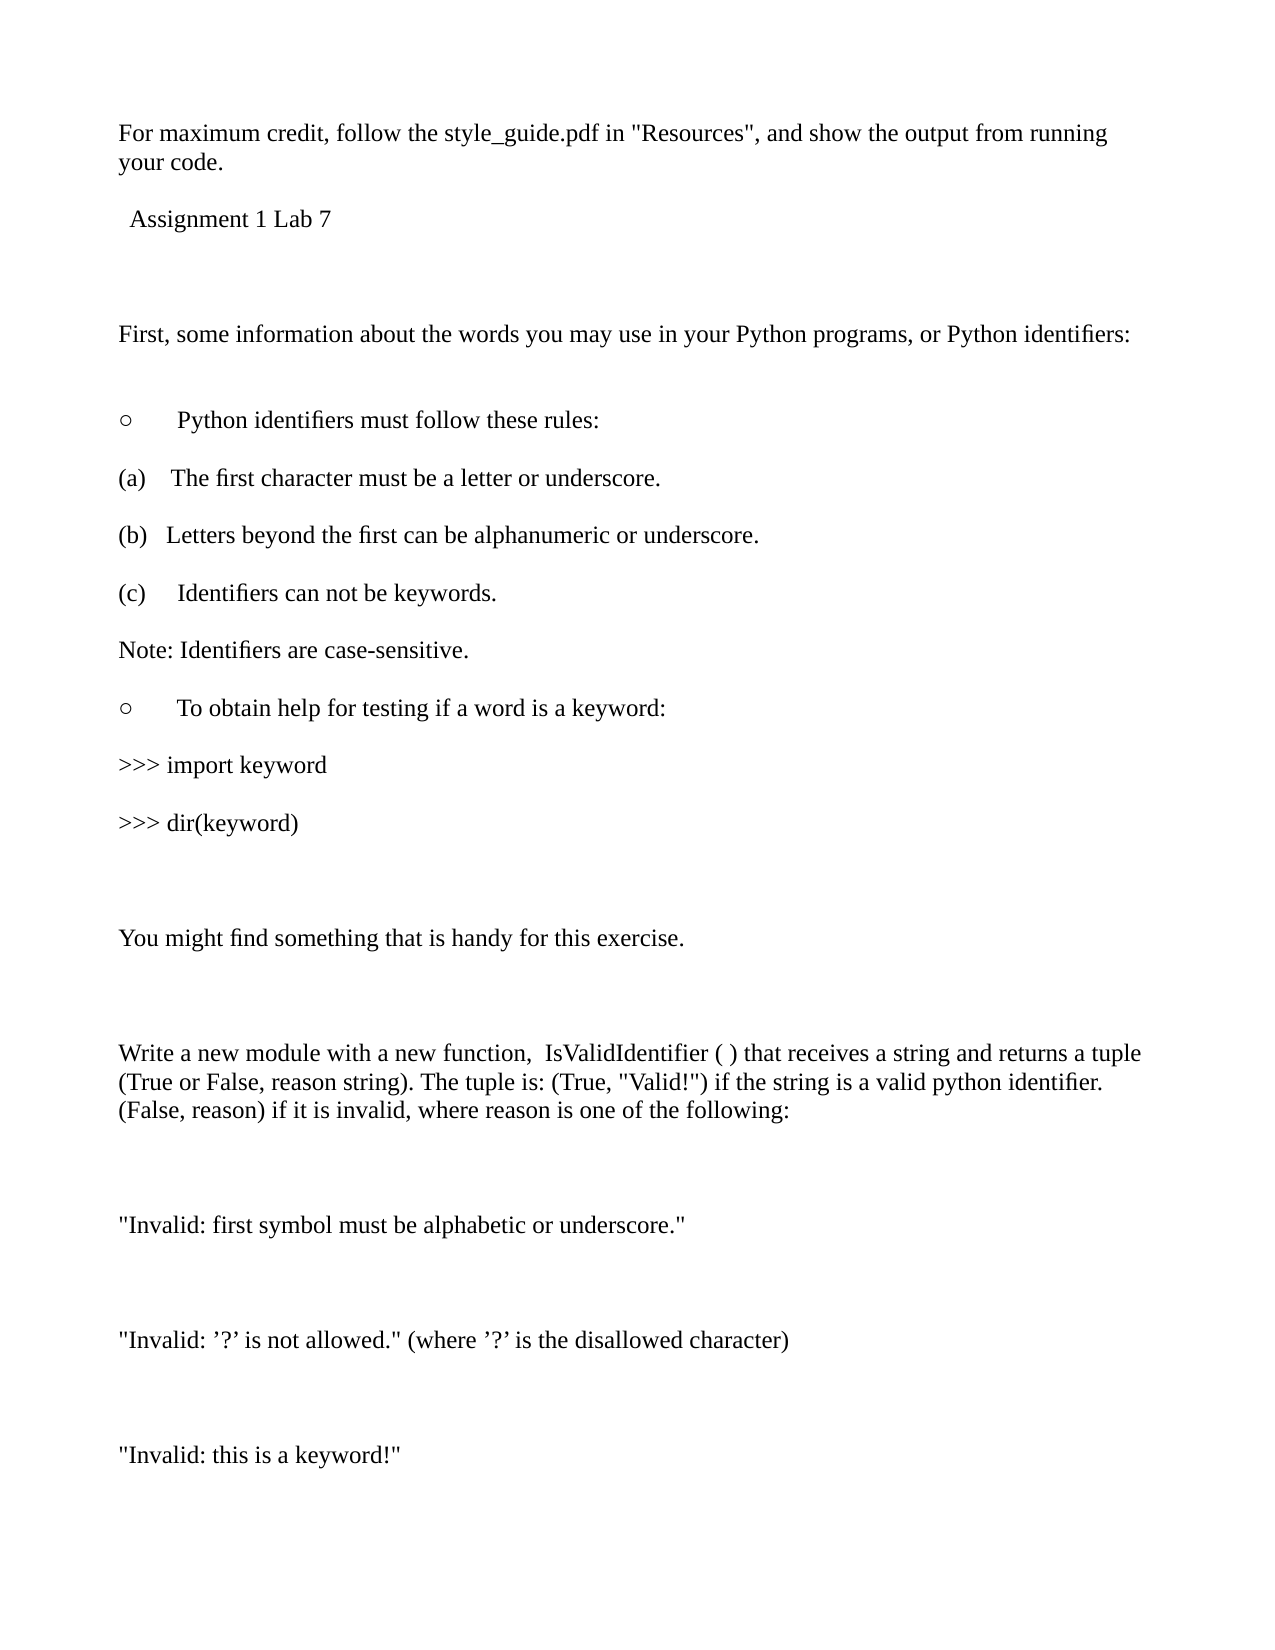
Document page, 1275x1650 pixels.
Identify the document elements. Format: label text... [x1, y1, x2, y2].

text Write a new module with a new function, IsValidIdentifier ( ) that receives a string and returns a tuple (True or False, reason string). The tuple is: (True, "Valid!") if the string is a valid python identiﬁer. (False, reason) if it is invalid, where reason is one of the following: [118, 1038, 1157, 1124]
text (c) Identiﬁers can not be keywords. [118, 578, 1157, 607]
text ○ To obtain help for testing if a word is a keyword: [118, 693, 1157, 722]
text "Invalid: this is a keyword!" [118, 1441, 1157, 1469]
text Assignment 1 Lab 7 [118, 204, 1157, 233]
text "Invalid: ’?’ is not allowed." (where ’?’ is the disallowed character) [118, 1326, 1157, 1354]
text (a) The ﬁrst character must be a letter or underscore. [118, 463, 1157, 492]
text First, some information about the words you may use in your Python programs, or Python identiﬁers: [118, 319, 1157, 348]
text ○ Python identiﬁers must follow these rules: [118, 406, 1157, 434]
text Note: Identiﬁers are case-sensitive. [118, 636, 1157, 664]
text For maximum credit, follow the style_guide.pdf in "Resources", and show the output from running your code. [118, 118, 1157, 176]
text (b) Letters beyond the ﬁrst can be alphanumeric or underscore. [118, 521, 1157, 549]
text You might ﬁnd something that is handy for this exercise. [118, 923, 1157, 952]
text "Invalid: first symbol must be alphabetic or underscore." [118, 1211, 1157, 1239]
text >>> import keyword [118, 751, 1157, 779]
text >>> dir(keyword) [118, 808, 1157, 837]
